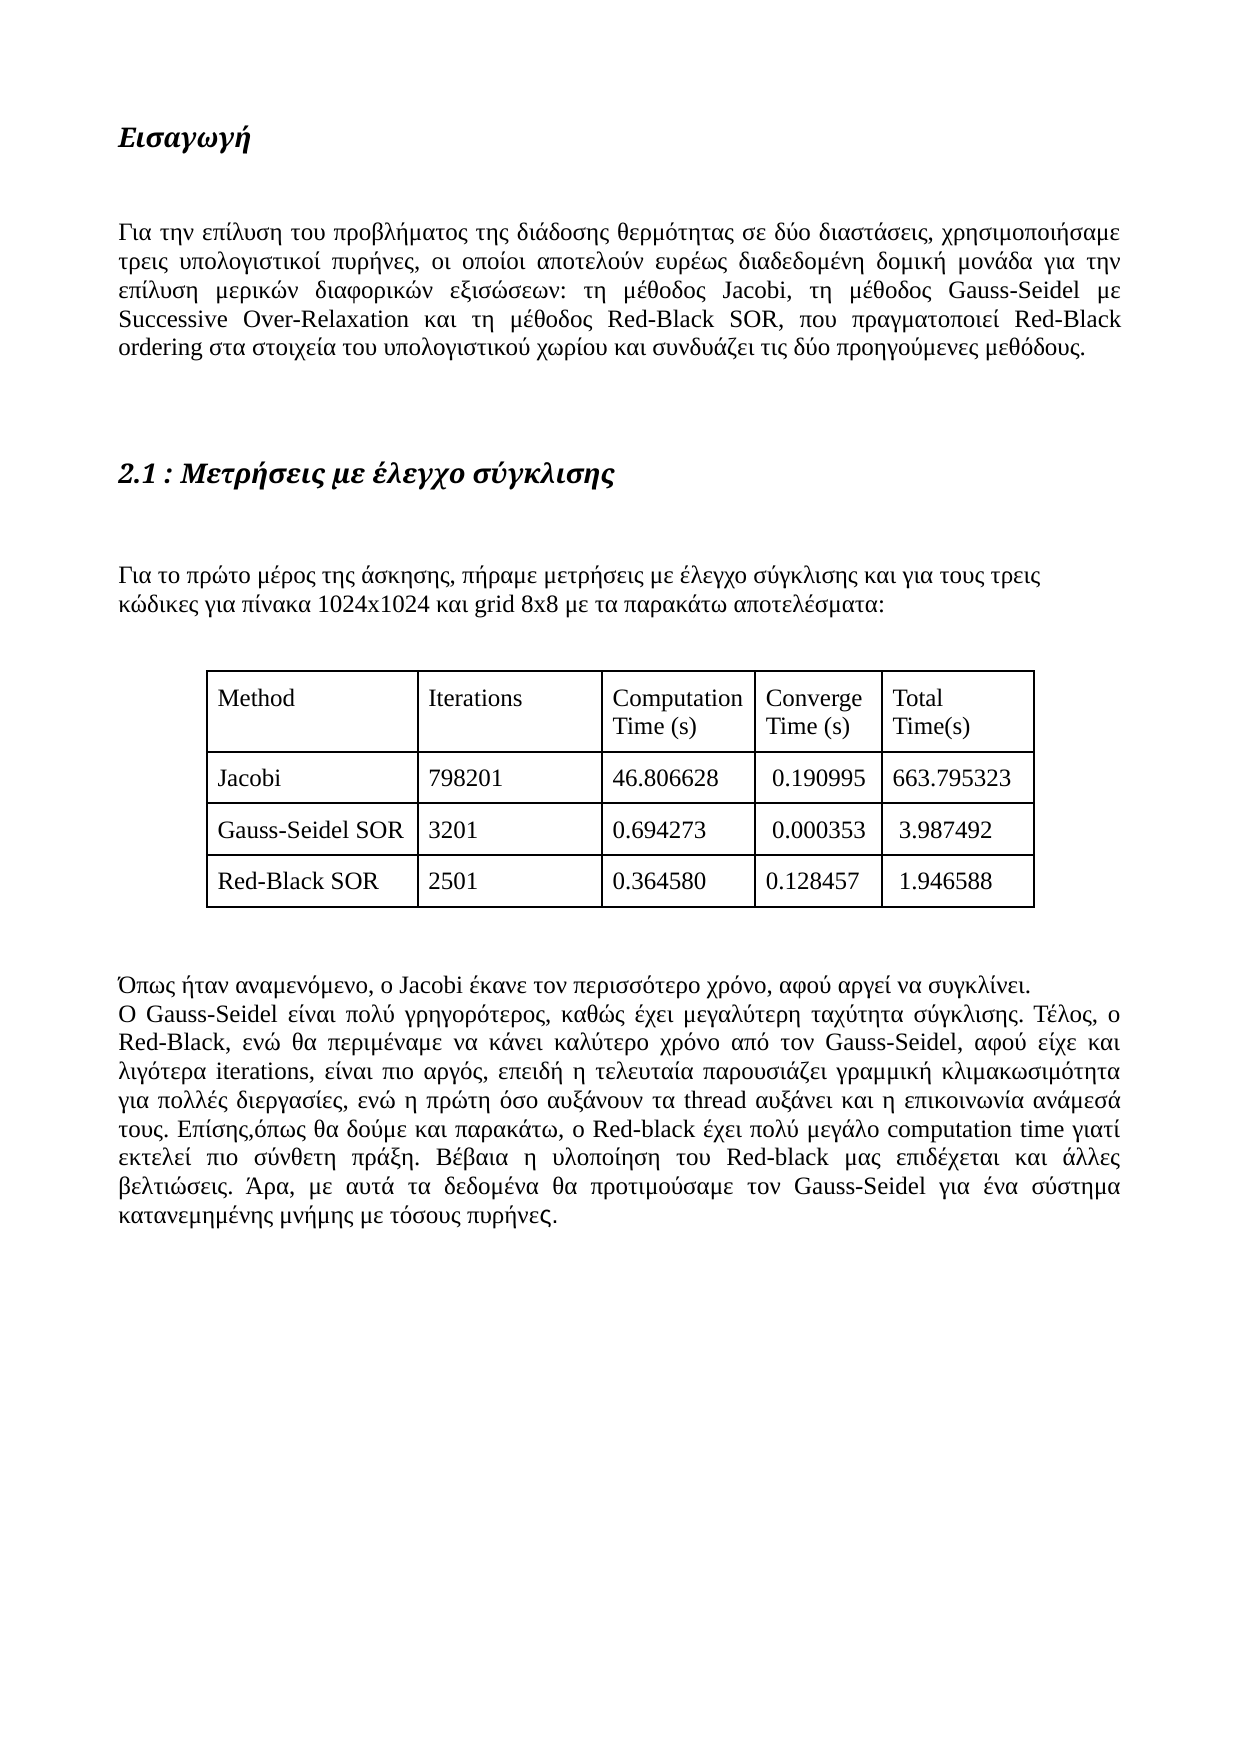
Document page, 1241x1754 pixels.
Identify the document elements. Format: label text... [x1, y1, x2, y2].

table_cell 1.946588 [883, 856, 1033, 906]
text 2.1 : Μετρήσεις με έλεγχο σύγκλισης [118, 455, 1122, 492]
table_header Converge Time (s) [756, 672, 881, 751]
text Ο Gauss-Seidel είναι πολύ γρηγορότερος, καθώς έχει μεγαλύτερη ταχύτητα σύγκλισης. Τέλος, ο Red-Black, ενώ θα περιμέναμε να κάνει καλύτερο χρόνο από τον Gauss-Seidel, αφού είχε και λιγότερα iterations, είναι πιο αργός, επειδή η τελευταία παρουσιάζει γραμμική κλιμακωσιμότητα για πολλές διεργασίες, ενώ η πρώτη όσο αυξάνουν τα thread αυξάνει και η επικοινωνία ανάμεσά τους. Επίσης,όπως θα δούμε και παρακάτω, ο Red-black έχει πολύ μεγάλο computation time γιατί εκτελεί πιο σύνθετη πράξη. Βέβαια η υλοποίηση του Red-black μας επιδέχεται και άλλες βελτιώσεις. Άρα, με αυτά τα δεδομένα θα προτιμούσαμε τον Gauss-Seidel για ένα σύστημα κατανεμημένης μνήμης με τόσους πυρήνες. [118, 999, 1122, 1229]
table_cell 663.795323 [883, 753, 1033, 802]
table_cell 3.987492 [883, 804, 1033, 854]
table_header Computation Time (s) [603, 672, 754, 751]
text Για το πρώτο μέρος της άσκησης, πήραμε μετρήσεις με έλεγχο σύγκλισης και για τους τρεις κώδικες για πίνακα 1024x1024 και grid 8x8 με τα παρακάτω αποτελέσματα: [118, 560, 1122, 617]
table_cell 0.000353 [756, 804, 881, 854]
table_cell 0.364580 [603, 856, 754, 906]
table_cell Red-Black SOR [208, 856, 417, 906]
table_header Iterations [419, 672, 601, 751]
table_cell 0.694273 [603, 804, 754, 854]
table_cell 2501 [419, 856, 601, 906]
table_cell 3201 [419, 804, 601, 854]
text Όπως ήταν αναμενόμενο, ο Jacobi έκανε τον περισσότερο χρόνο, αφού αργεί να συγκλίνει. [118, 970, 1122, 999]
table_cell 0.190995 [756, 753, 881, 802]
table_cell Jacobi [208, 753, 417, 802]
table_cell Gauss-Seidel SOR [208, 804, 417, 854]
text Για την επίλυση του προβλήματος της διάδοσης θερμότητας σε δύο διαστάσεις, χρησιμοποιήσαμε τρεις υπολογιστικοί πυρήνες, οι οποίοι αποτελούν ευρέως διαδεδομένη δομική μονάδα για την επίλυση μερικών διαφορικών εξισώσεων: τη μέθοδος Jacobi, τη μέθοδος Gauss-Seidel με Successive Over-Relaxation και τη μέθοδος Red-Black SOR, που πραγματοποιεί Red-Black ordering στα στοιχεία του υπολογιστικού χωρίου και συνδυάζει τις δύο προηγούμενες μεθόδους. [118, 217, 1122, 361]
table_header Total Time(s) [883, 672, 1033, 751]
table_cell 0.128457 [756, 856, 881, 906]
table_header Method [208, 672, 417, 751]
table_cell 46.806628 [603, 753, 754, 802]
text Εισαγωγή [118, 118, 1122, 155]
table_cell 798201 [419, 753, 601, 802]
